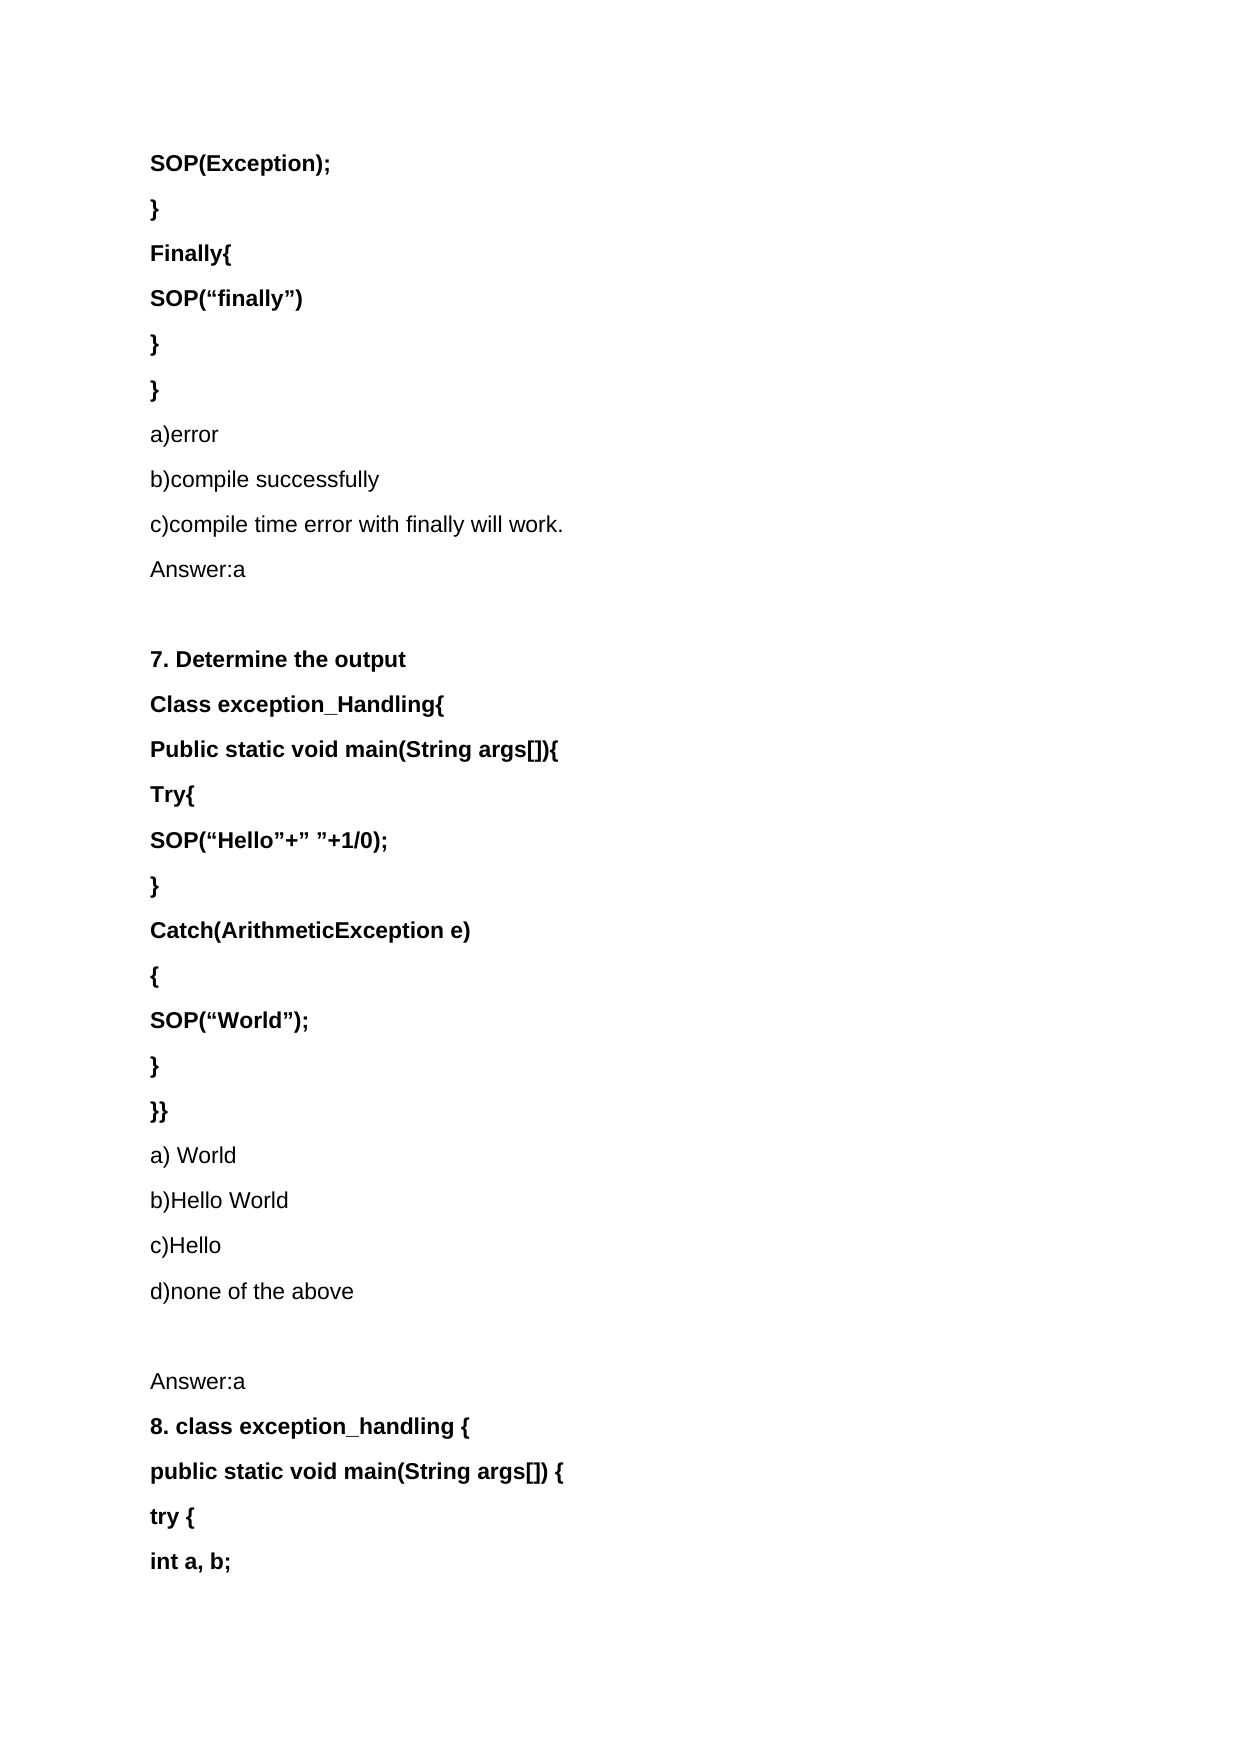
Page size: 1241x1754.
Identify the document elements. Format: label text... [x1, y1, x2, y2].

text SOP(“Hello”+” ”+1/0); [150, 827, 1090, 853]
text SOP(“World”); [150, 1007, 1090, 1033]
text Catch(ArithmeticException e) [150, 917, 1090, 943]
text }} [150, 1097, 1090, 1123]
text Answer:a [150, 556, 1090, 582]
text Public static void main(String args[]){ [150, 736, 1090, 763]
text c)Hello [150, 1232, 1090, 1259]
text a) World [150, 1142, 1090, 1169]
text SOP(Exception); [150, 150, 1090, 176]
text } [150, 195, 1090, 221]
text a)error [150, 421, 1090, 447]
text try { [150, 1503, 1090, 1529]
text 7. Determine the output [150, 646, 1090, 672]
text int a, b; [150, 1548, 1090, 1574]
text c)compile time error with finally will work. [150, 511, 1090, 537]
text b)compile successfully [150, 466, 1090, 492]
text b)Hello World [150, 1187, 1090, 1214]
text 8. class exception_handling { [150, 1413, 1090, 1439]
text } [150, 872, 1090, 898]
text Class exception_Handling{ [150, 691, 1090, 718]
text } [150, 330, 1090, 357]
text public static void main(String args[]) { [150, 1458, 1090, 1484]
text Try{ [150, 781, 1090, 808]
text { [150, 962, 1090, 988]
text d)none of the above [150, 1278, 1090, 1304]
text SOP(“finally”) [150, 285, 1090, 312]
text } [150, 376, 1090, 402]
text } [150, 1052, 1090, 1078]
text Answer:a [150, 1368, 1090, 1394]
text Finally{ [150, 240, 1090, 267]
